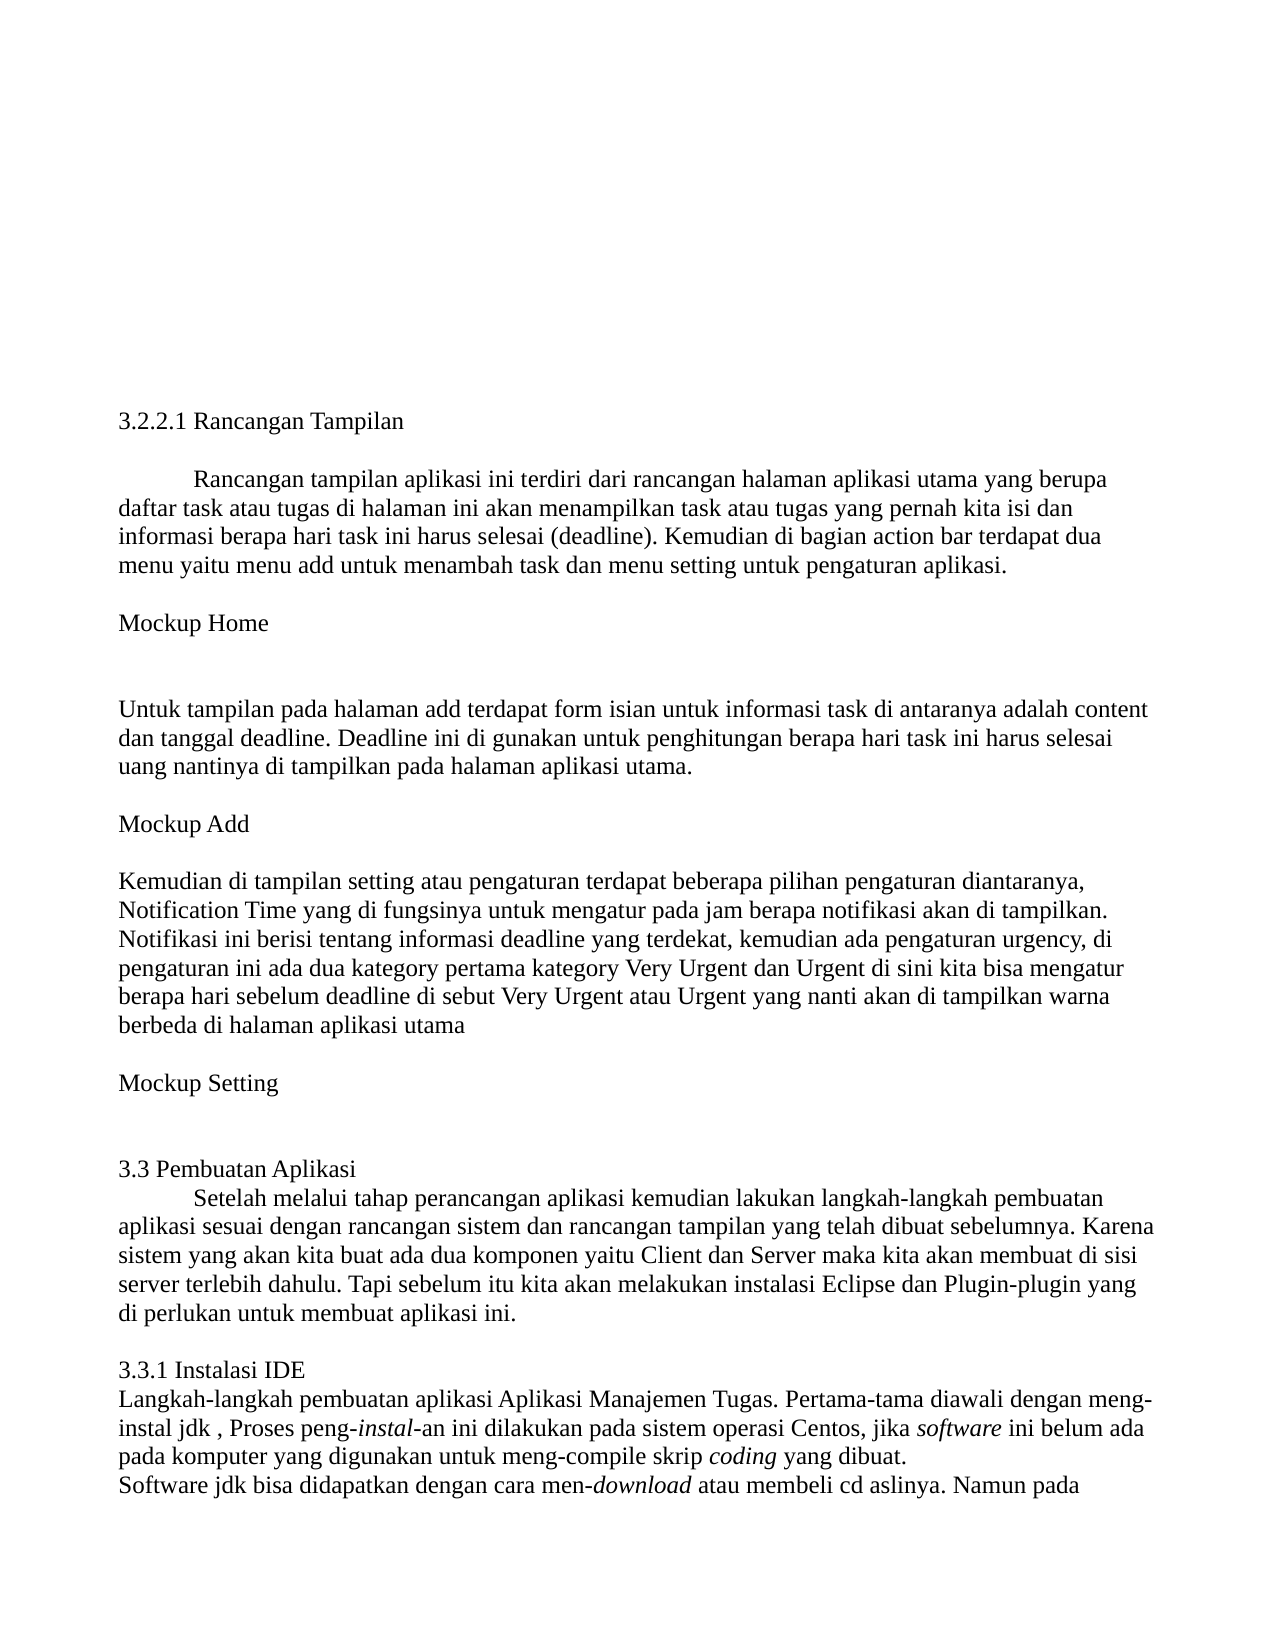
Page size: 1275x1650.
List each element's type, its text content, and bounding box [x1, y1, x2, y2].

text Langkah-langkah pembuatan aplikasi Aplikasi Manajemen Tugas. Pertama-tama diawali dengan meng-instal jdk , Proses peng-instal-an ini dilakukan pada sistem operasi Centos, jika software ini belum ada pada komputer yang digunakan untuk meng-compile skrip coding yang dibuat. [118, 1384, 1157, 1470]
text 3.3 Pembuatan Aplikasi [118, 1154, 1157, 1183]
text Mockup Add [118, 809, 1157, 838]
text Software jdk bisa didapatkan dengan cara men-download atau membeli cd aslinya. Namun pada [118, 1470, 1157, 1499]
text Mockup Home [118, 608, 1157, 636]
text Untuk tampilan pada halaman add terdapat form isian untuk informasi task di antaranya adalah content dan tanggal deadline. Deadline ini di gunakan untuk penghitungan berapa hari task ini harus selesai uang nantinya di tampilkan pada halaman aplikasi utama. [118, 694, 1157, 780]
text 3.2.2.1 Rancangan Tampilan [118, 406, 1157, 435]
text Mockup Setting [118, 1068, 1157, 1096]
text 3.3.1 Instalasi IDE [118, 1355, 1157, 1384]
text Setelah melalui tahap perancangan aplikasi kemudian lakukan langkah-langkah pembuatan aplikasi sesuai dengan rancangan sistem dan rancangan tampilan yang telah dibuat sebelumnya. Karena sistem yang akan kita buat ada dua komponen yaitu Client dan Server maka kita akan membuat di sisi server terlebih dahulu. Tapi sebelum itu kita akan melakukan instalasi Eclipse dan Plugin-plugin yang di perlukan untuk membuat aplikasi ini. [118, 1183, 1157, 1326]
text Rancangan tampilan aplikasi ini terdiri dari rancangan halaman aplikasi utama yang berupa daftar task atau tugas di halaman ini akan menampilkan task atau tugas yang pernah kita isi dan informasi berapa hari task ini harus selesai (deadline). Kemudian di bagian action bar terdapat dua menu yaitu menu add untuk menambah task dan menu setting untuk pengaturan aplikasi. [118, 464, 1157, 579]
text Kemudian di tampilan setting atau pengaturan terdapat beberapa pilihan pengaturan diantaranya, Notification Time yang di fungsinya untuk mengatur pada jam berapa notifikasi akan di tampilkan. Notifikasi ini berisi tentang informasi deadline yang terdekat, kemudian ada pengaturan urgency, di pengaturan ini ada dua kategory pertama kategory Very Urgent dan Urgent di sini kita bisa mengatur berapa hari sebelum deadline di sebut Very Urgent atau Urgent yang nanti akan di tampilkan warna berbeda di halaman aplikasi utama [118, 866, 1157, 1039]
